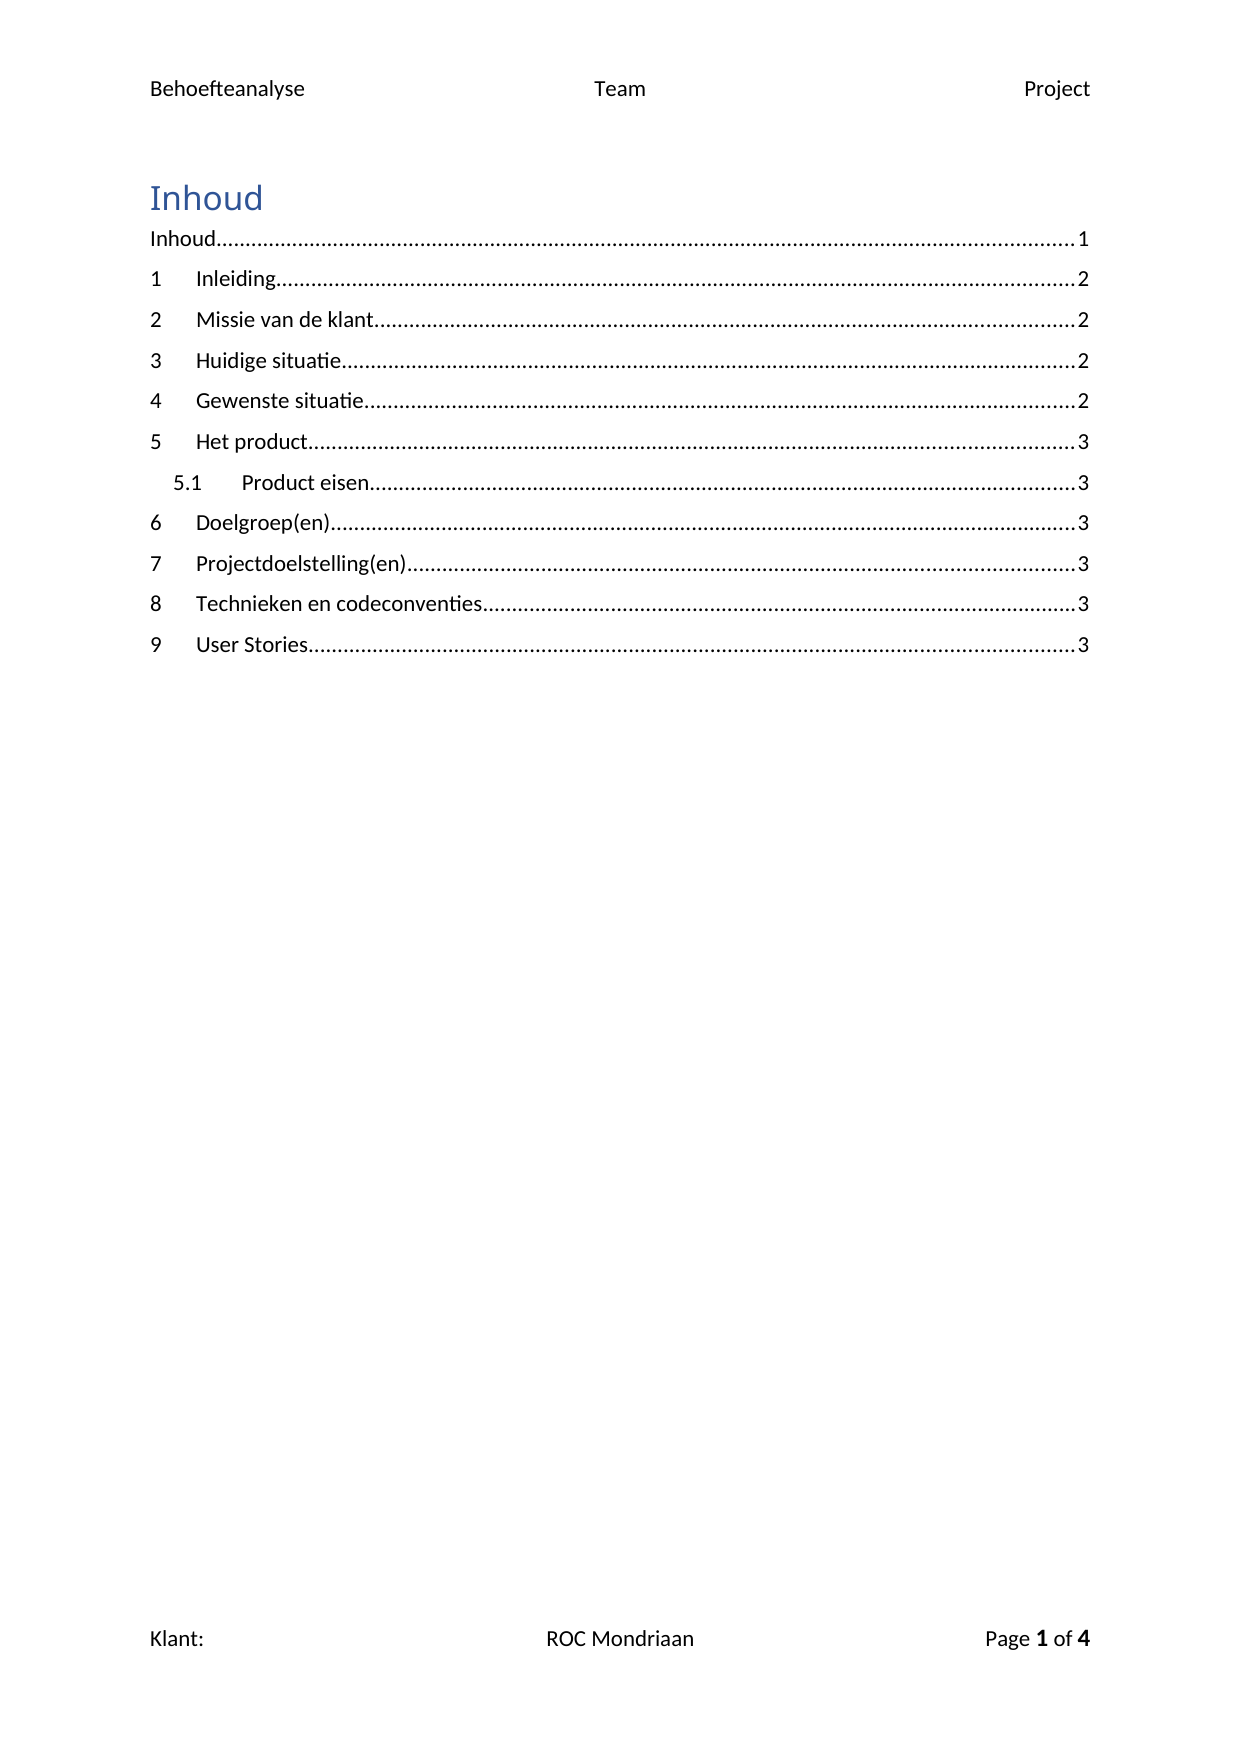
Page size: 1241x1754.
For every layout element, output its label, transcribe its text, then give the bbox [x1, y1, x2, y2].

text 5 Het product 3 [150, 427, 1090, 455]
text 6 Doelgroep(en) 3 [150, 508, 1090, 536]
text 4 Gewenste situatie 2 [150, 386, 1090, 414]
text 7 Projectdoelstelling(en) 3 [150, 549, 1090, 577]
text Inhoud 1 [150, 224, 1090, 252]
text 2 Missie van de klant 2 [150, 305, 1090, 333]
text 3 Huidige situatie 2 [150, 346, 1090, 374]
text 1 Inleiding 2 [150, 264, 1090, 293]
text 8 Technieken en codeconventies 3 [150, 589, 1090, 618]
subtitle Inhoud [150, 175, 1090, 220]
text 5.1 Product eisen 3 [173, 468, 1090, 496]
text 9 User Stories 3 [150, 630, 1090, 658]
